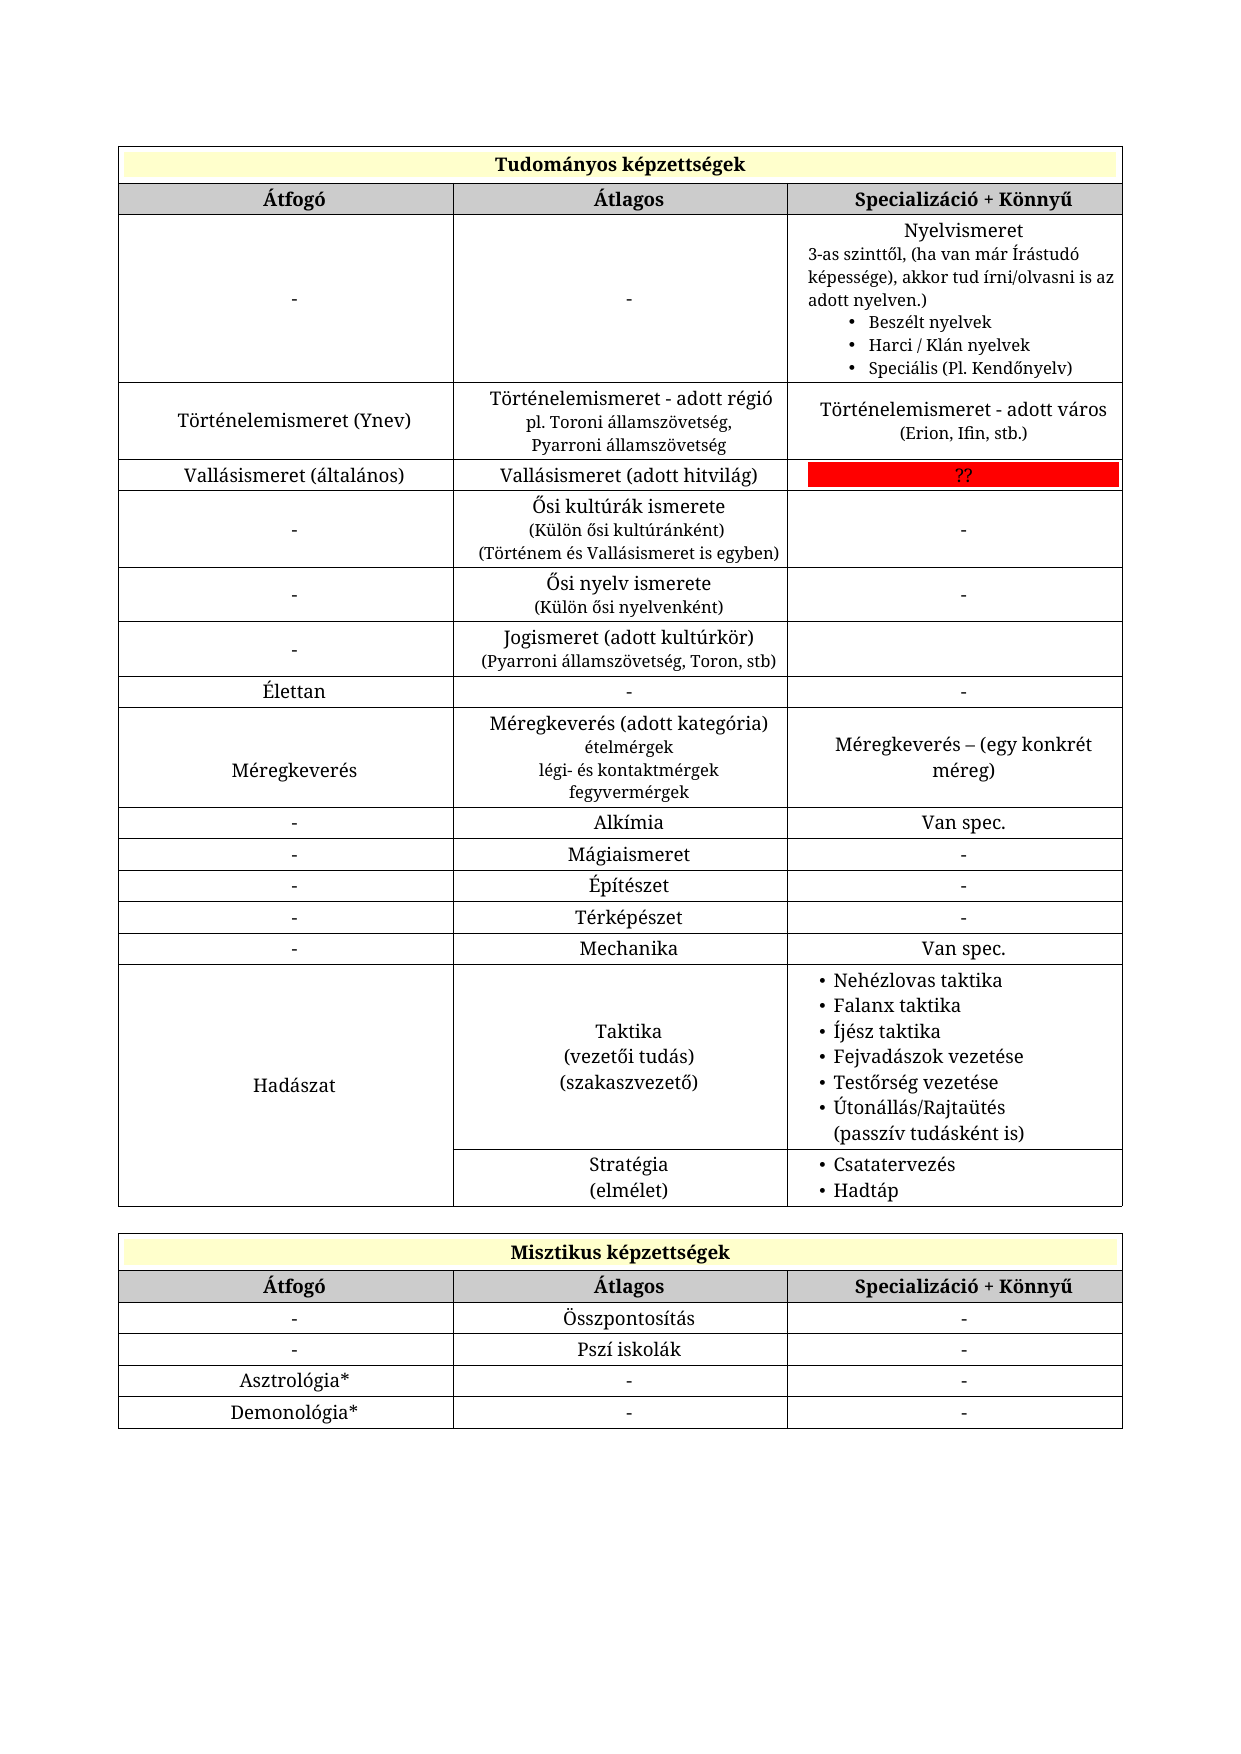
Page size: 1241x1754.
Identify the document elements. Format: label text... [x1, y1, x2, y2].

table_cell - [119, 934, 453, 964]
table_cell - [788, 677, 1122, 707]
table_cell - [788, 902, 1122, 932]
table_cell Összpontosítás [454, 1303, 787, 1333]
table_cell - [454, 1397, 787, 1428]
table_cell - [788, 491, 1122, 567]
table_cell - [119, 871, 453, 901]
table_cell - [119, 568, 453, 621]
table_cell Ősi nyelv ismerete (Külön ősi nyelvenként) [454, 568, 787, 621]
table_cell Jogismeret (adott kultúrkör) (Pyarroni államszövetség, Toron, stb) [454, 622, 787, 676]
table_cell Ősi kultúrák ismerete (Külön ősi kultúránként) (Történem és Vallásismeret is egyben) [454, 491, 787, 567]
table_cell - [788, 1334, 1122, 1365]
table_header Misztikus képzettségek [119, 1234, 1122, 1270]
table_cell - [788, 871, 1122, 901]
table_cell - [119, 902, 453, 932]
table_cell Térképészet [454, 902, 787, 932]
table_cell Történelemismeret - adott régió pl. Toroni államszövetség, Pyarroni államszövetség [454, 383, 787, 459]
table_cell Méregkeverés (adott kategória) ételmérgek légi- és kontaktmérgek fegyvermérgek [454, 708, 787, 807]
table_cell - [788, 1303, 1122, 1333]
table_cell Van spec. [788, 808, 1122, 838]
table_cell Pszí iskolák [454, 1334, 787, 1365]
table_cell - [788, 1397, 1122, 1428]
table_cell - [119, 1303, 453, 1333]
table_cell Demonológia* [119, 1397, 453, 1428]
table_cell Csatatervezés Hadtáp [788, 1150, 1122, 1206]
table_cell Vallásismeret (általános) [119, 460, 453, 490]
table_cell - [454, 215, 787, 382]
table_cell Építészet [454, 871, 787, 901]
table_cell - [454, 677, 787, 707]
table_cell Nyelvismeret 3-as szinttől, (ha van már Írástudó képessége), akkor tud írni/olvasni is az adott nyelven.) Beszélt nyelvek Harci / Klán nyelvek Speciális (Pl. Kendőnyelv) [788, 215, 1122, 382]
table_cell - [119, 1334, 453, 1365]
table_cell - [788, 839, 1122, 869]
table_cell Mechanika [454, 934, 787, 964]
table_cell Van spec. [788, 934, 1122, 964]
table_cell - [119, 839, 453, 869]
table_cell Specializáció + Könnyű [788, 184, 1122, 214]
table_cell Méregkeverés – (egy konkrét méreg) [788, 708, 1122, 807]
table_cell Történelemismeret (Ynev) [119, 383, 453, 459]
table_cell Taktika (vezetői tudás) (szakaszvezető) [454, 965, 787, 1148]
table_cell ?? [788, 460, 1122, 490]
table_cell Specializáció + Könnyű [788, 1271, 1122, 1302]
table_cell Nehézlovas taktika Falanx taktika Íjész taktika Fejvadászok vezetése Testőrség vezetése Útonállás/Rajtaütés (passzív tudásként is) [788, 965, 1122, 1148]
table_cell - [788, 568, 1122, 621]
table_cell Alkímia [454, 808, 787, 838]
table_cell Átlagos [454, 1271, 787, 1302]
table_cell Átfogó [119, 1271, 453, 1302]
table_cell - [119, 215, 453, 382]
table_cell Élettan [119, 677, 453, 707]
table_cell - [788, 1366, 1122, 1396]
table_cell Vallásismeret (adott hitvilág) [454, 460, 787, 490]
table_cell Átfogó [119, 184, 453, 214]
table_cell Történelemismeret - adott város (Erion, Ifin, stb.) [788, 383, 1122, 459]
table_cell - [454, 1366, 787, 1396]
table_header Tudományos képzettségek [119, 147, 1122, 183]
table_cell Asztrológia* [119, 1366, 453, 1396]
table_cell Stratégia (elmélet) [454, 1150, 787, 1206]
table_cell - [119, 622, 453, 676]
table_cell Mágiaismeret [454, 839, 787, 869]
table_cell - [119, 808, 453, 838]
table_cell - [119, 491, 453, 567]
table_cell Átlagos [454, 184, 787, 214]
table_cell Hadászat [119, 965, 453, 1206]
table_cell [788, 622, 1122, 676]
table_cell Méregkeverés [119, 708, 453, 807]
